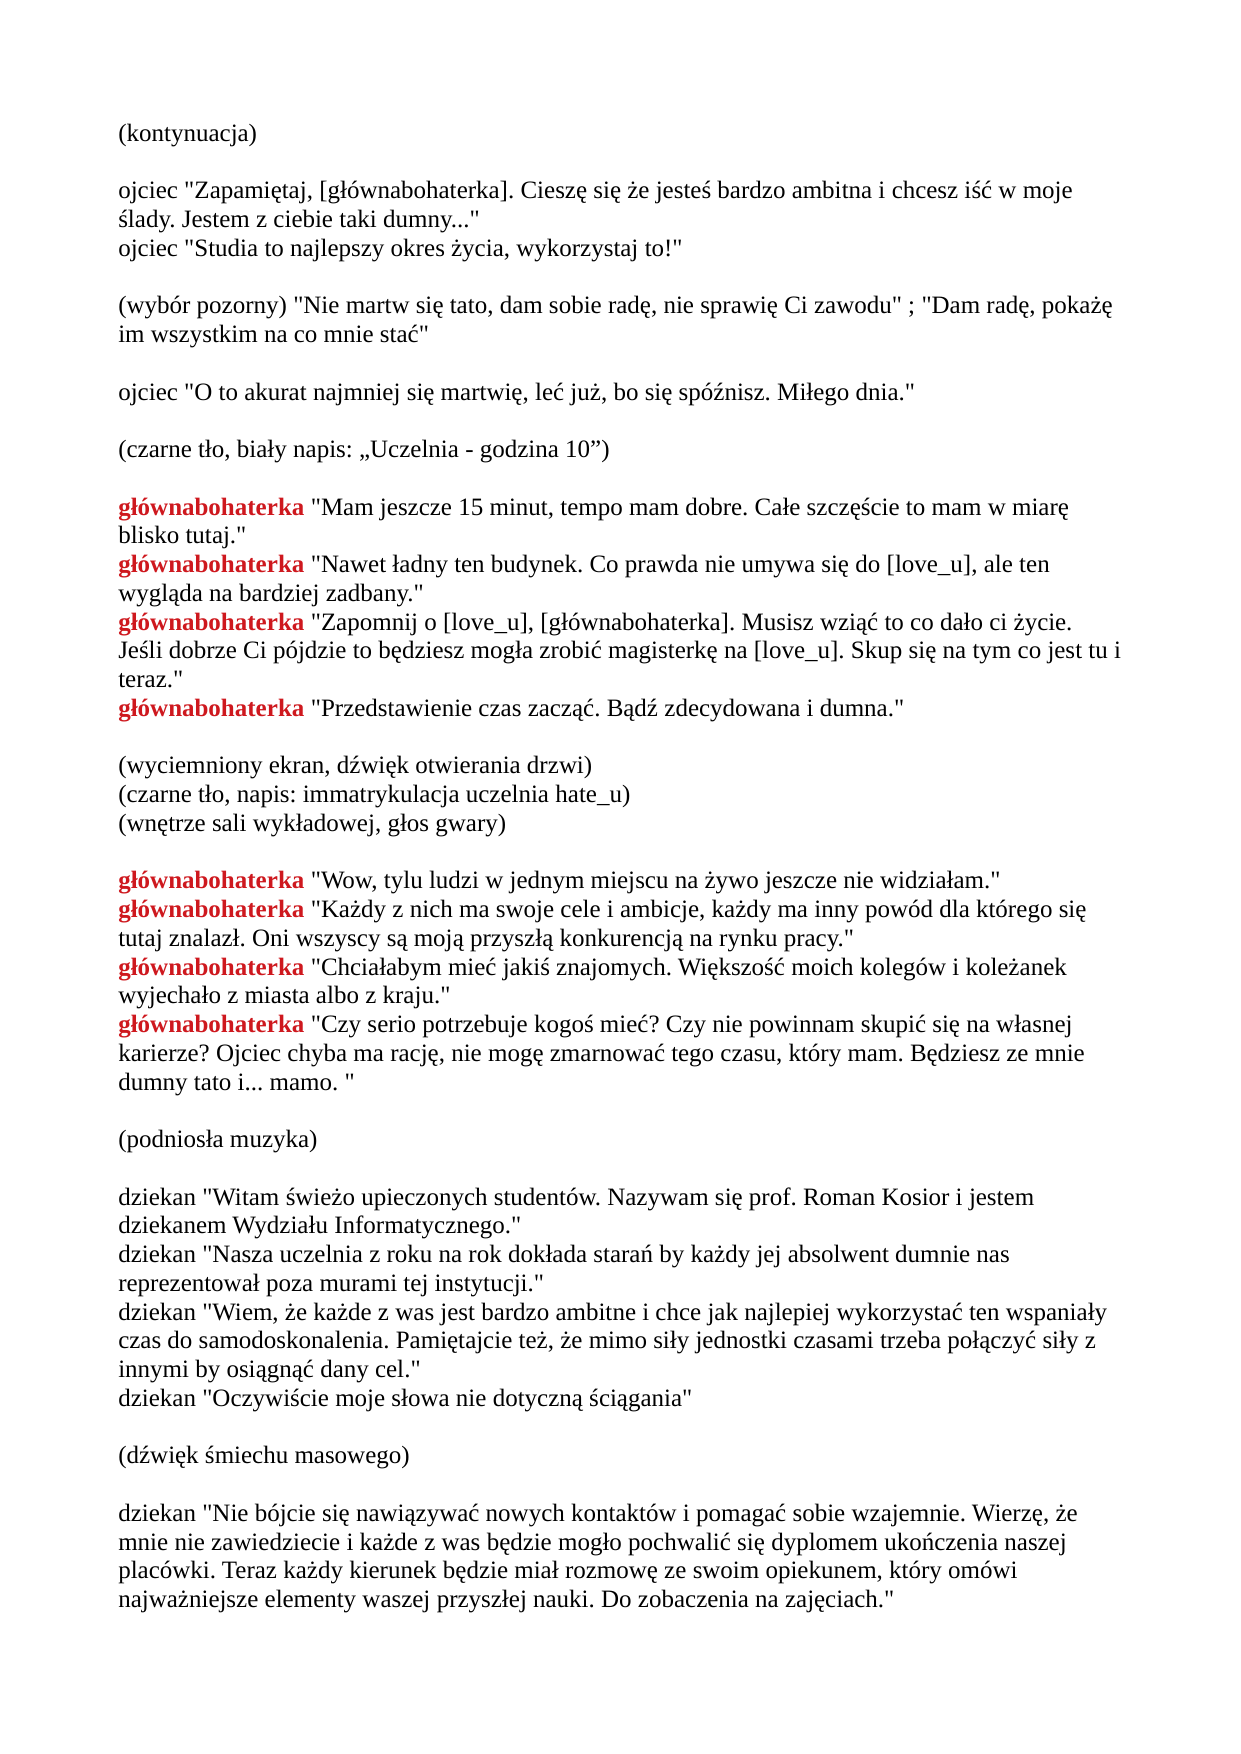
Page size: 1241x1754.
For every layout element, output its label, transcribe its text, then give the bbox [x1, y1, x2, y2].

text (dźwięk śmiechu masowego) [118, 1441, 1122, 1469]
text (wyciemniony ekran, dźwięk otwierania drzwi) [118, 751, 1122, 779]
text (czarne tło, napis: immatrykulacja uczelnia hate_u) [118, 779, 1122, 808]
text (wnętrze sali wykładowej, głos gwary) [118, 808, 1122, 837]
text ojciec "O to akurat najmniej się martwię, leć już, bo się spóźnisz. Miłego dnia." [118, 377, 1122, 406]
text (podniosła muzyka) [118, 1124, 1122, 1153]
text głównabohaterka "Wow, tylu ludzi w jednym miejscu na żywo jeszcze nie widziałam." głównabohaterka "Każdy z nich ma swoje cele i ambicje, każdy ma inny powód dla którego się tutaj znalazł. Oni wszyscy są moją przyszłą konkurencją na rynku pracy." [118, 866, 1122, 952]
text (wybór pozorny) "Nie martw się tato, dam sobie radę, nie sprawię Ci zawodu" ; "Dam radę, pokażę im wszystkim na co mnie stać" [118, 291, 1122, 348]
text (czarne tło, biały napis: „Uczelnia - godzina 10”) [118, 434, 1122, 463]
text (kontynuacja) [118, 118, 1122, 147]
text głównabohaterka "Chciałabym mieć jakiś znajomych. Większość moich kolegów i koleżanek wyjechało z miasta albo z kraju." głównabohaterka "Czy serio potrzebuje kogoś mieć? Czy nie powinnam skupić się na własnej karierze? Ojciec chyba ma rację, nie mogę zmarnować tego czasu, który mam. Będziesz ze mnie dumny tato i... mamo. " [118, 952, 1122, 1096]
text głównabohaterka "Mam jeszcze 15 minut, tempo mam dobre. Całe szczęście to mam w miarę blisko tutaj." głównabohaterka "Nawet ładny ten budynek. Co prawda nie umywa się do [love_u], ale ten wygląda na bardziej zadbany." głównabohaterka "Zapomnij o [love_u], [głównabohaterka]. Musisz wziąć to co dało ci życie. Jeśli dobrze Ci pójdzie to będziesz mogła zrobić magisterkę na [love_u]. Skup się na tym co jest tu i teraz." głównabohaterka "Przedstawienie czas zacząć. Bądź zdecydowana i dumna." [118, 492, 1122, 722]
text dziekan "Nie bójcie się nawiązywać nowych kontaktów i pomagać sobie wzajemnie. Wierzę, że mnie nie zawiedziecie i każde z was będzie mogło pochwalić się dyplomem ukończenia naszej placówki. Teraz każdy kierunek będzie miał rozmowę ze swoim opiekunem, który omówi najważniejsze elementy waszej przyszłej nauki. Do zobaczenia na zajęciach." [118, 1469, 1122, 1613]
text dziekan "Witam świeżo upieczonych studentów. Nazywam się prof. Roman Kosior i jestem dziekanem Wydziału Informatycznego." dziekan "Nasza uczelnia z roku na rok dokłada starań by każdy jej absolwent dumnie nas reprezentował poza murami tej instytucji." dziekan "Wiem, że każde z was jest bardzo ambitne i chce jak najlepiej wykorzystać ten wspaniały czas do samodoskonalenia. Pamiętajcie też, że mimo siły jednostki czasami trzeba połączyć siły z innymi by osiągnąć dany cel." dziekan "Oczywiście moje słowa nie dotyczną ściągania" [118, 1182, 1122, 1441]
text ojciec "Zapamiętaj, [głównabohaterka]. Cieszę się że jesteś bardzo ambitna i chcesz iść w moje ślady. Jestem z ciebie taki dumny..." ojciec "Studia to najlepszy okres życia, wykorzystaj to!" [118, 176, 1122, 262]
